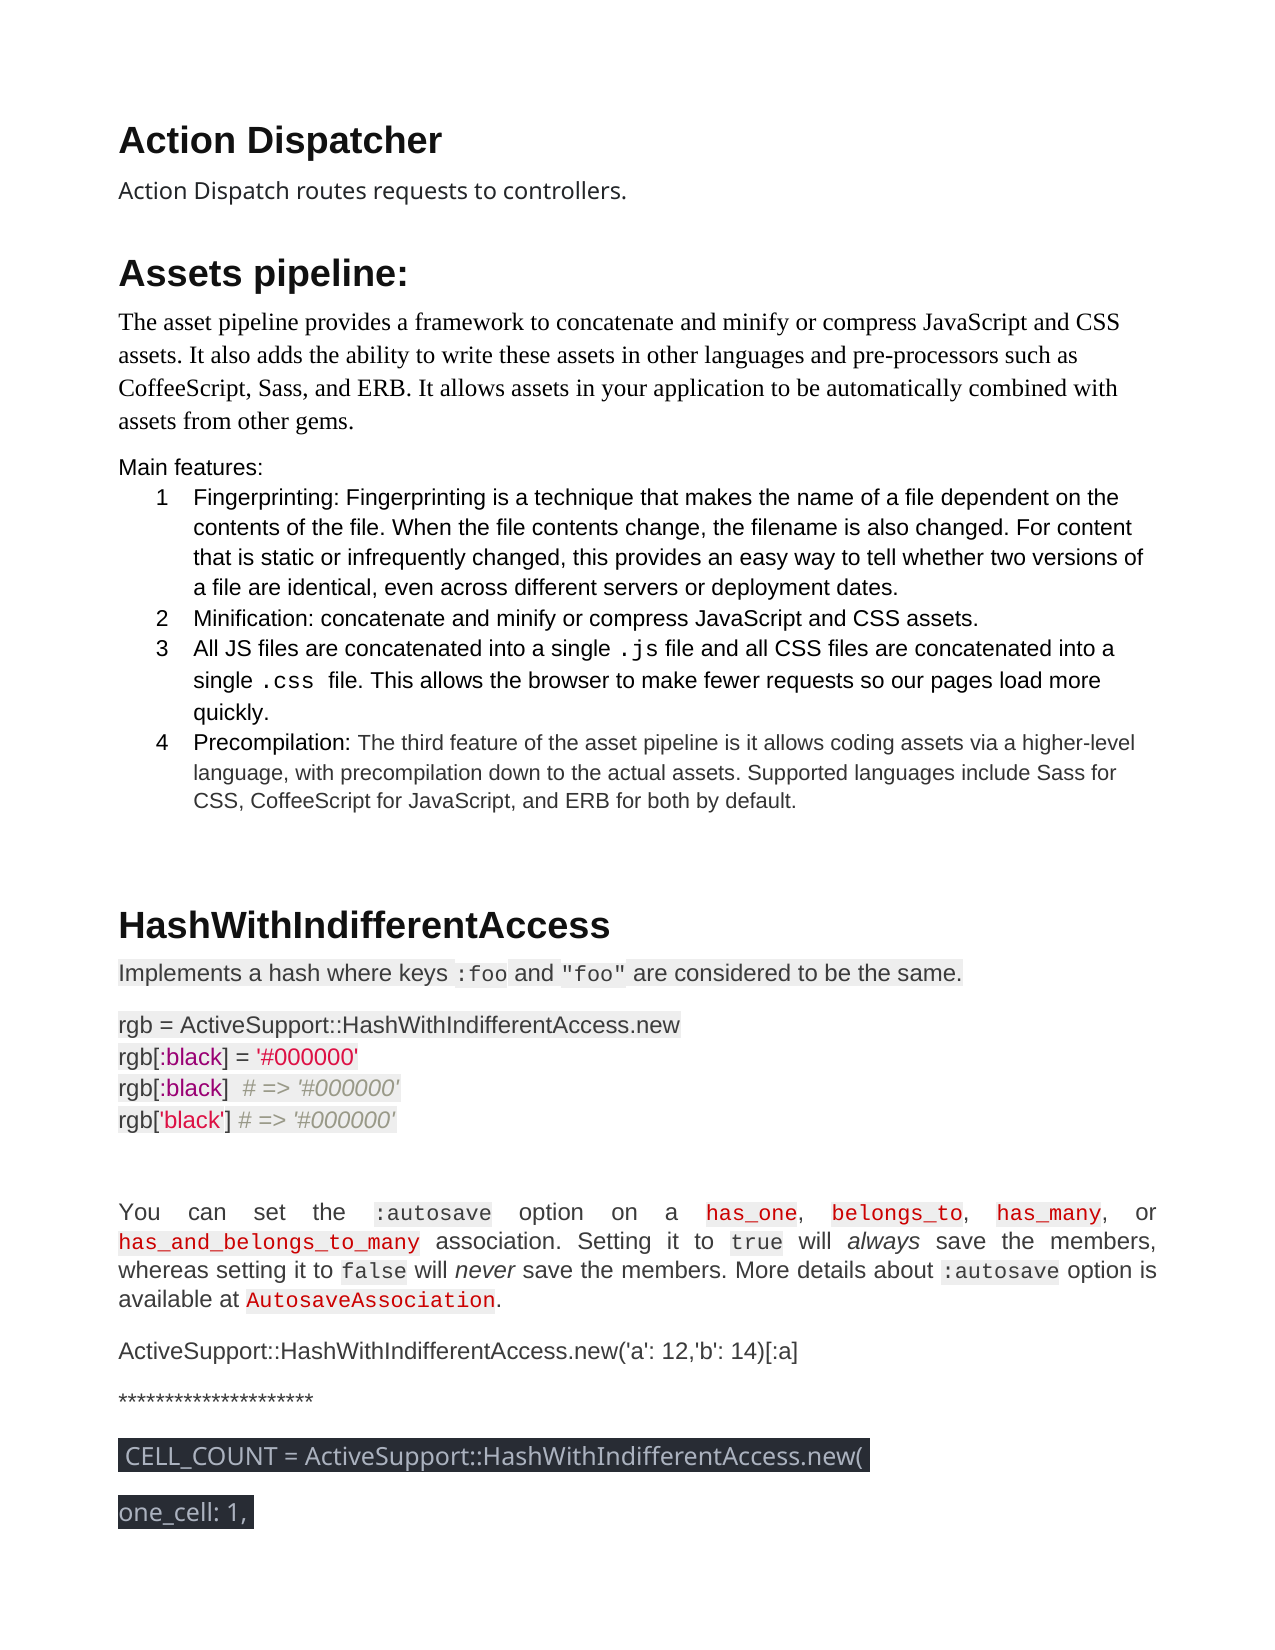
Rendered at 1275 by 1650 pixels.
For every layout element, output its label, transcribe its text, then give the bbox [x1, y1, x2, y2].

list All JS files are concatenated into a single .js file and all CSS files are concatenated into a single .css file. This allows the browser to make fewer requests so our pages load more quickly. [156, 635, 1157, 725]
text Action Dispatch routes requests to controllers. [118, 174, 1157, 206]
subtitle HashWithIndifferentAccess [118, 903, 1157, 946]
text rgb['black'] # => '#000000' [118, 1106, 1157, 1133]
text Main features: [118, 453, 1157, 480]
subtitle Assets pipeline: [118, 251, 1157, 294]
text one_cell: 1, [118, 1495, 1157, 1529]
subtitle Action Dispatcher [118, 118, 1157, 162]
text ActiveSupport::HashWithIndifferentAccess.new('a': 12,'b': 14)[:a] [118, 1337, 1157, 1365]
text ********************* [118, 1388, 1157, 1415]
text CELL_COUNT = ActiveSupport::HashWithIndifferentAccess.new( [118, 1438, 1157, 1472]
text Implements a hash where keys :foo and "foo" are considered to be the same. [118, 959, 1157, 988]
text rgb[:black] = '#000000' [118, 1042, 1157, 1070]
list Precompilation: The third feature of the asset pipeline is it allows coding assets via a higher-level language, with precompilation down to the actual assets. Supported languages include Sass for CSS, CoffeeScript for JavaScript, and ERB for both by default. [156, 729, 1157, 813]
list Fingerprinting: Fingerprinting is a technique that makes the name of a file dependent on the contents of the file. When the file contents change, the filename is also changed. For content that is static or infrequently changed, this provides an easy way to tell whether two versions of a file are identical, even across different servers or deployment dates. [156, 484, 1157, 601]
list Minification: concatenate and minify or compress JavaScript and CSS assets. [156, 604, 1157, 631]
text rgb[:black] # => '#000000' [118, 1074, 1157, 1102]
text You can set the :autosave option on a has_one, belongs_to, has_many, or has_and_belongs_to_many association. Setting it to true will always save the members, whereas setting it to false will never save the members. More details about :autosave option is available at AutosaveAssociation. [118, 1198, 1157, 1314]
text The asset pipeline provides a framework to concatenate and minify or compress JavaScript and CSS assets. It also adds the ability to write these assets in other languages and pre-processors such as CoffeeScript, Sass, and ERB. It allows assets in your application to be automatically combined with assets from other gems. [118, 307, 1157, 434]
text rgb = ActiveSupport::HashWithIndifferentAccess.new [118, 1011, 1157, 1038]
